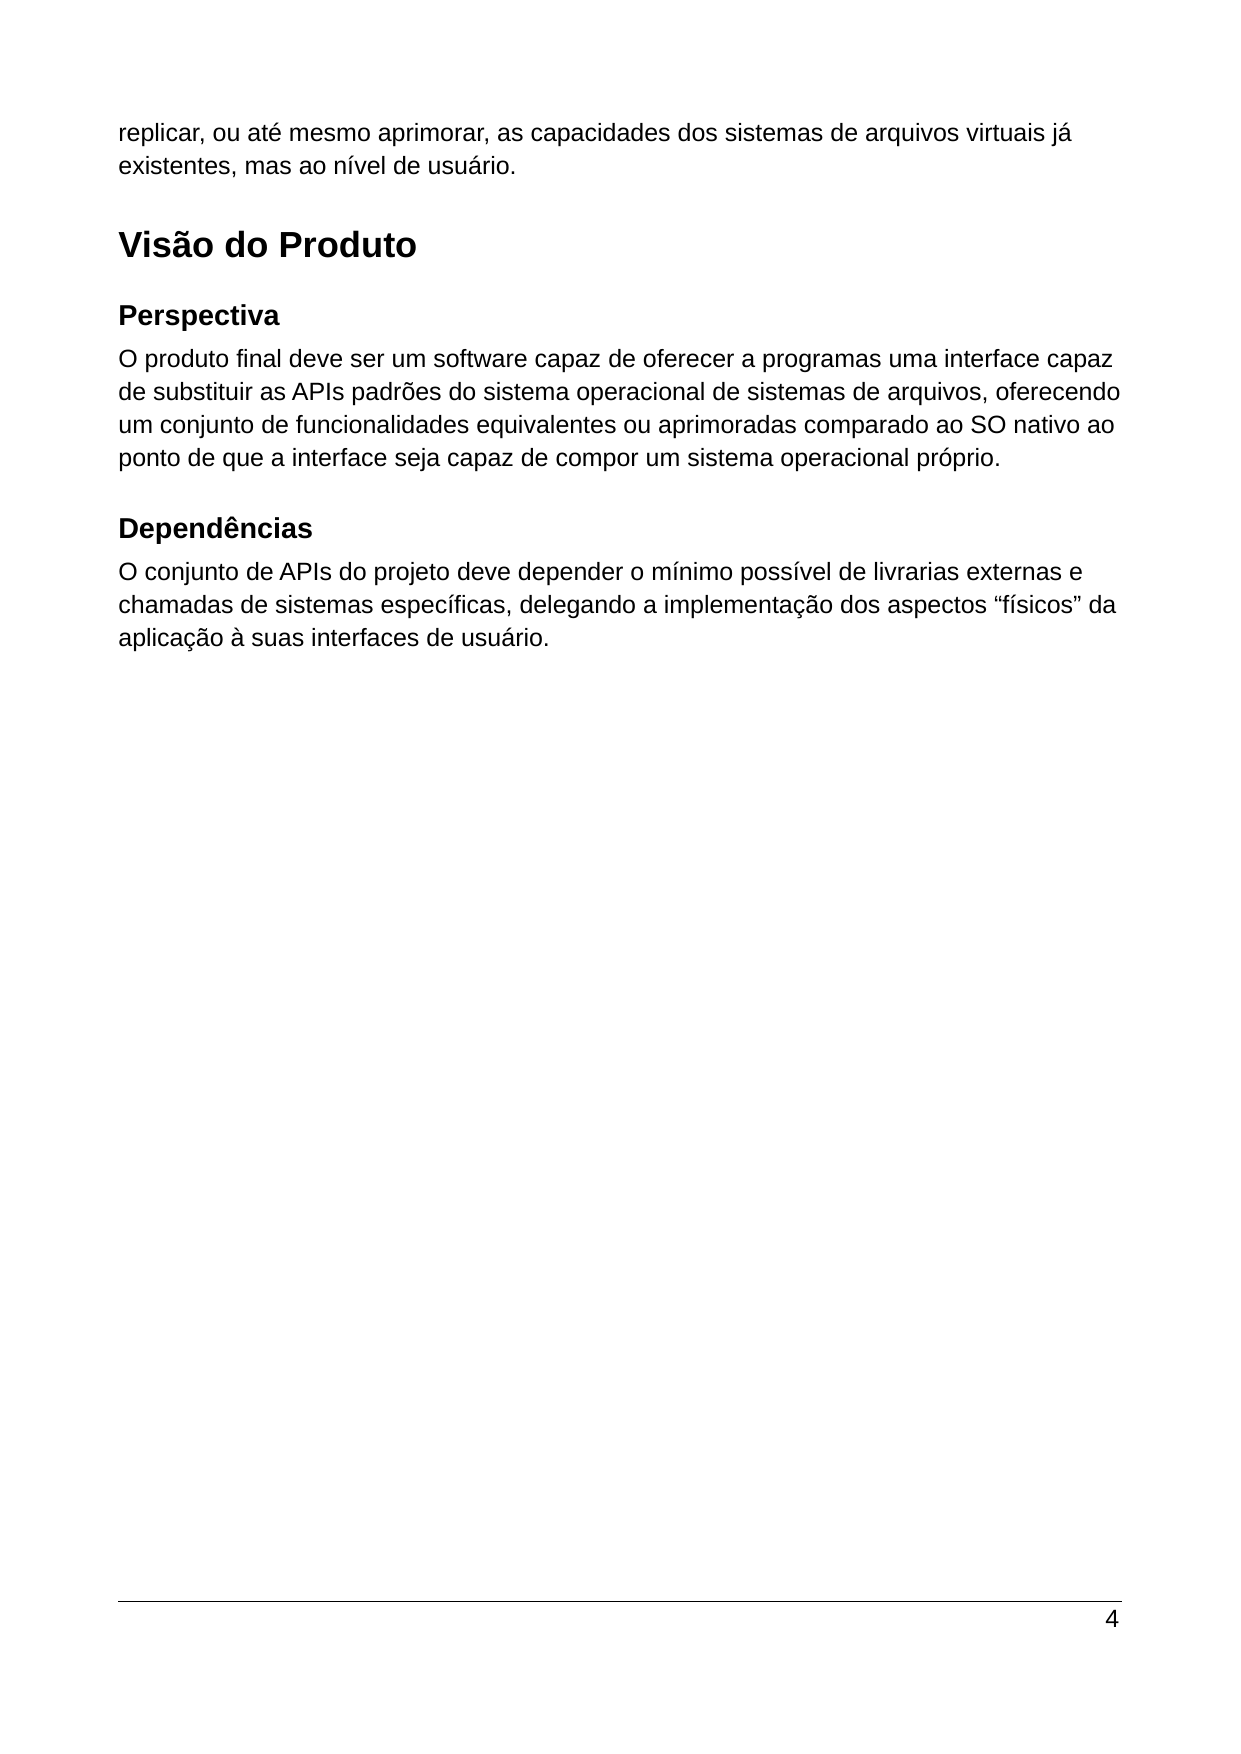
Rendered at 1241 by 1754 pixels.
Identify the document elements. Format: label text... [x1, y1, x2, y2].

subtitle Perspectiva [118, 299, 1122, 332]
text O conjunto de APIs do projeto deve depender o mínimo possível de livrarias externas e chamadas de sistemas específicas, delegando a implementação dos aspectos “físicos” da aplicação à suas interfaces de usuário. [118, 557, 1122, 652]
text O produto final deve ser um software capaz de oferecer a programas uma interface capaz de substituir as APIs padrões do sistema operacional de sistemas de arquivos, oferecendo um conjunto de funcionalidades equivalentes ou aprimoradas comparado ao SO nativo ao ponto de que a interface seja capaz de compor um sistema operacional próprio. [118, 344, 1122, 472]
text replicar, ou até mesmo aprimorar, as capacidades dos sistemas de arquivos virtuais já existentes, mas ao nível de usuário. [118, 118, 1122, 180]
subtitle Visão do Produto [118, 224, 1122, 265]
subtitle Dependências [118, 512, 1122, 545]
